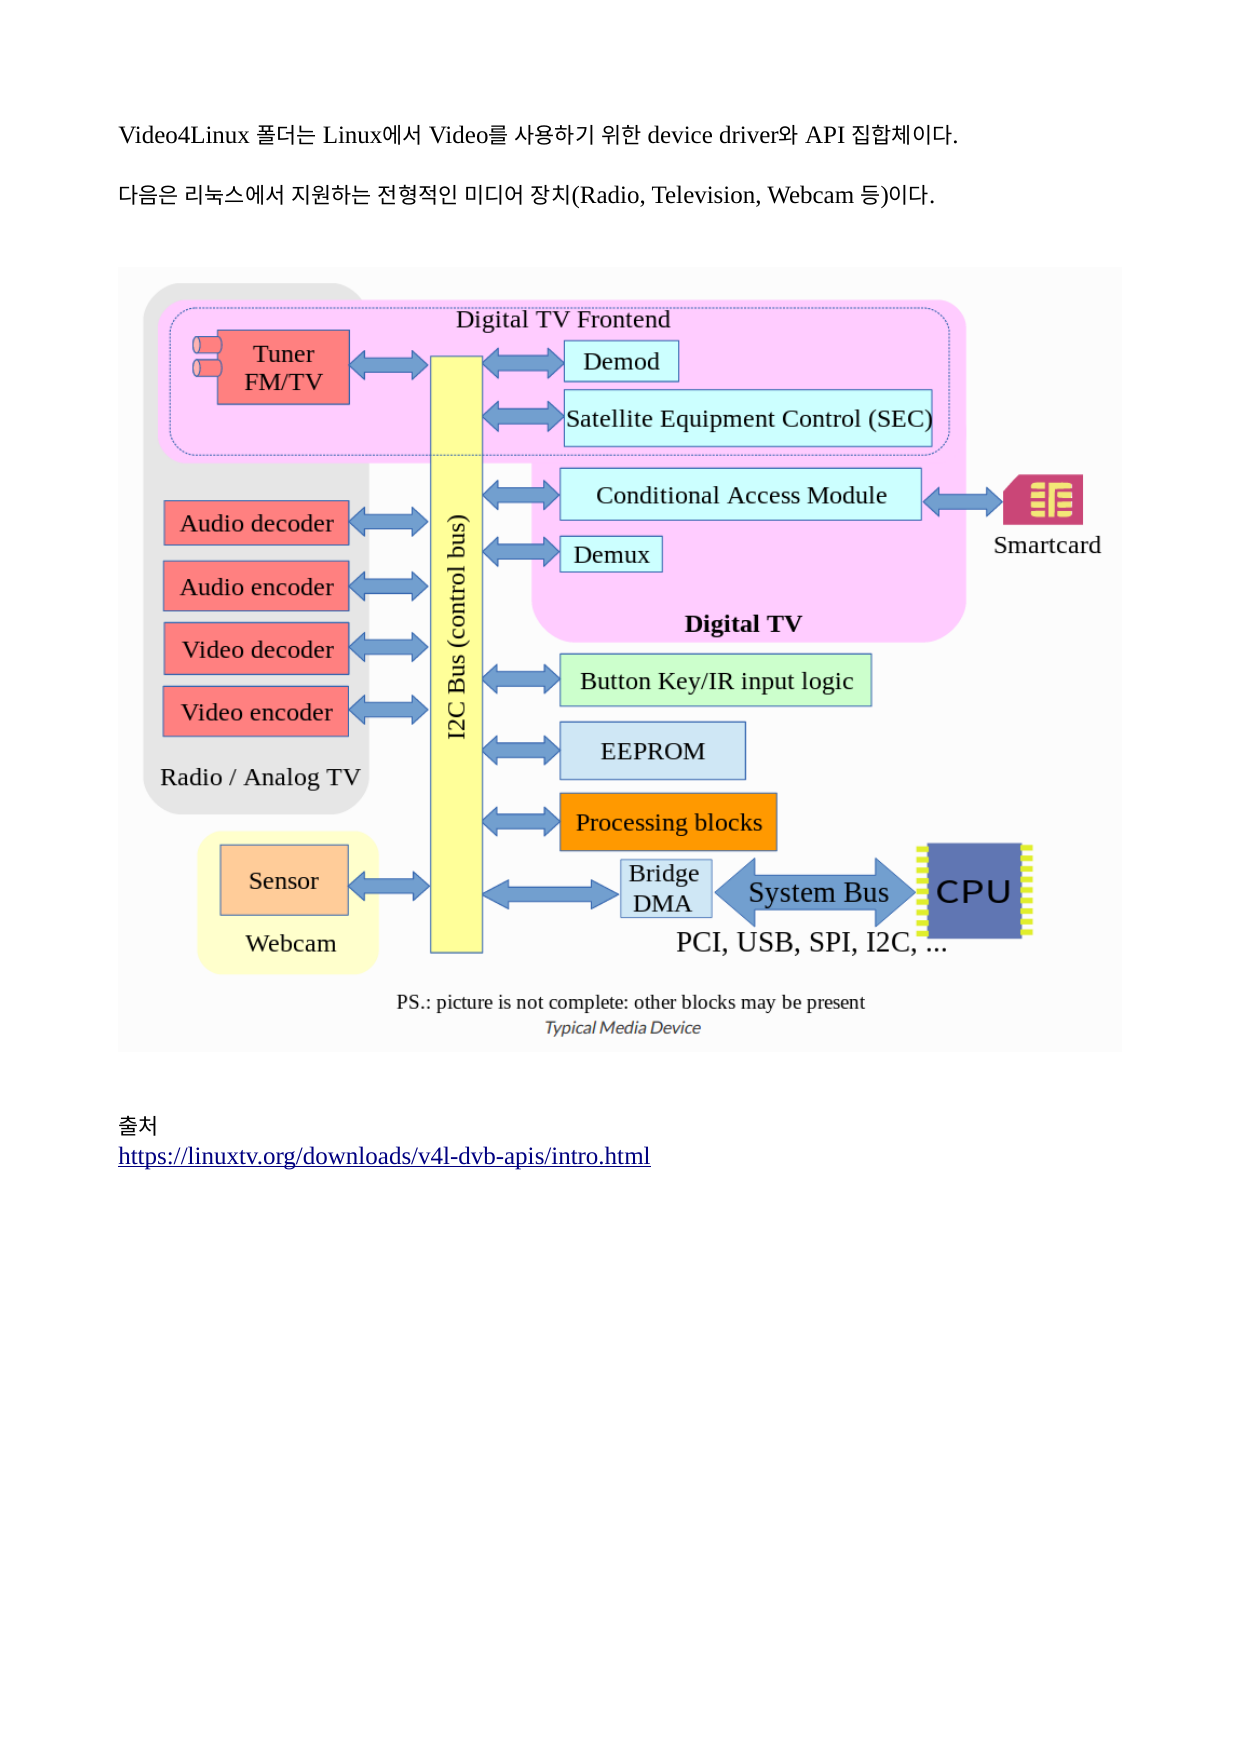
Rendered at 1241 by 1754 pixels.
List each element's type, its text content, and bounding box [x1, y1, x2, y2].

text 다음은 리눅스에서 지원하는 전형적인 미디어 장치(Radio, Television, Webcam 등)이다. [118, 178, 1122, 210]
text 출처 [118, 1109, 1122, 1141]
text Video4Linux 폴더는 Linux에서 Video를 사용하기 위한 device driver와 API 집합체이다. [118, 118, 1122, 150]
picture [118, 267, 1123, 1052]
text https://linuxtv.org/downloads/v4l-dvb-apis/intro.html [118, 1141, 1122, 1169]
